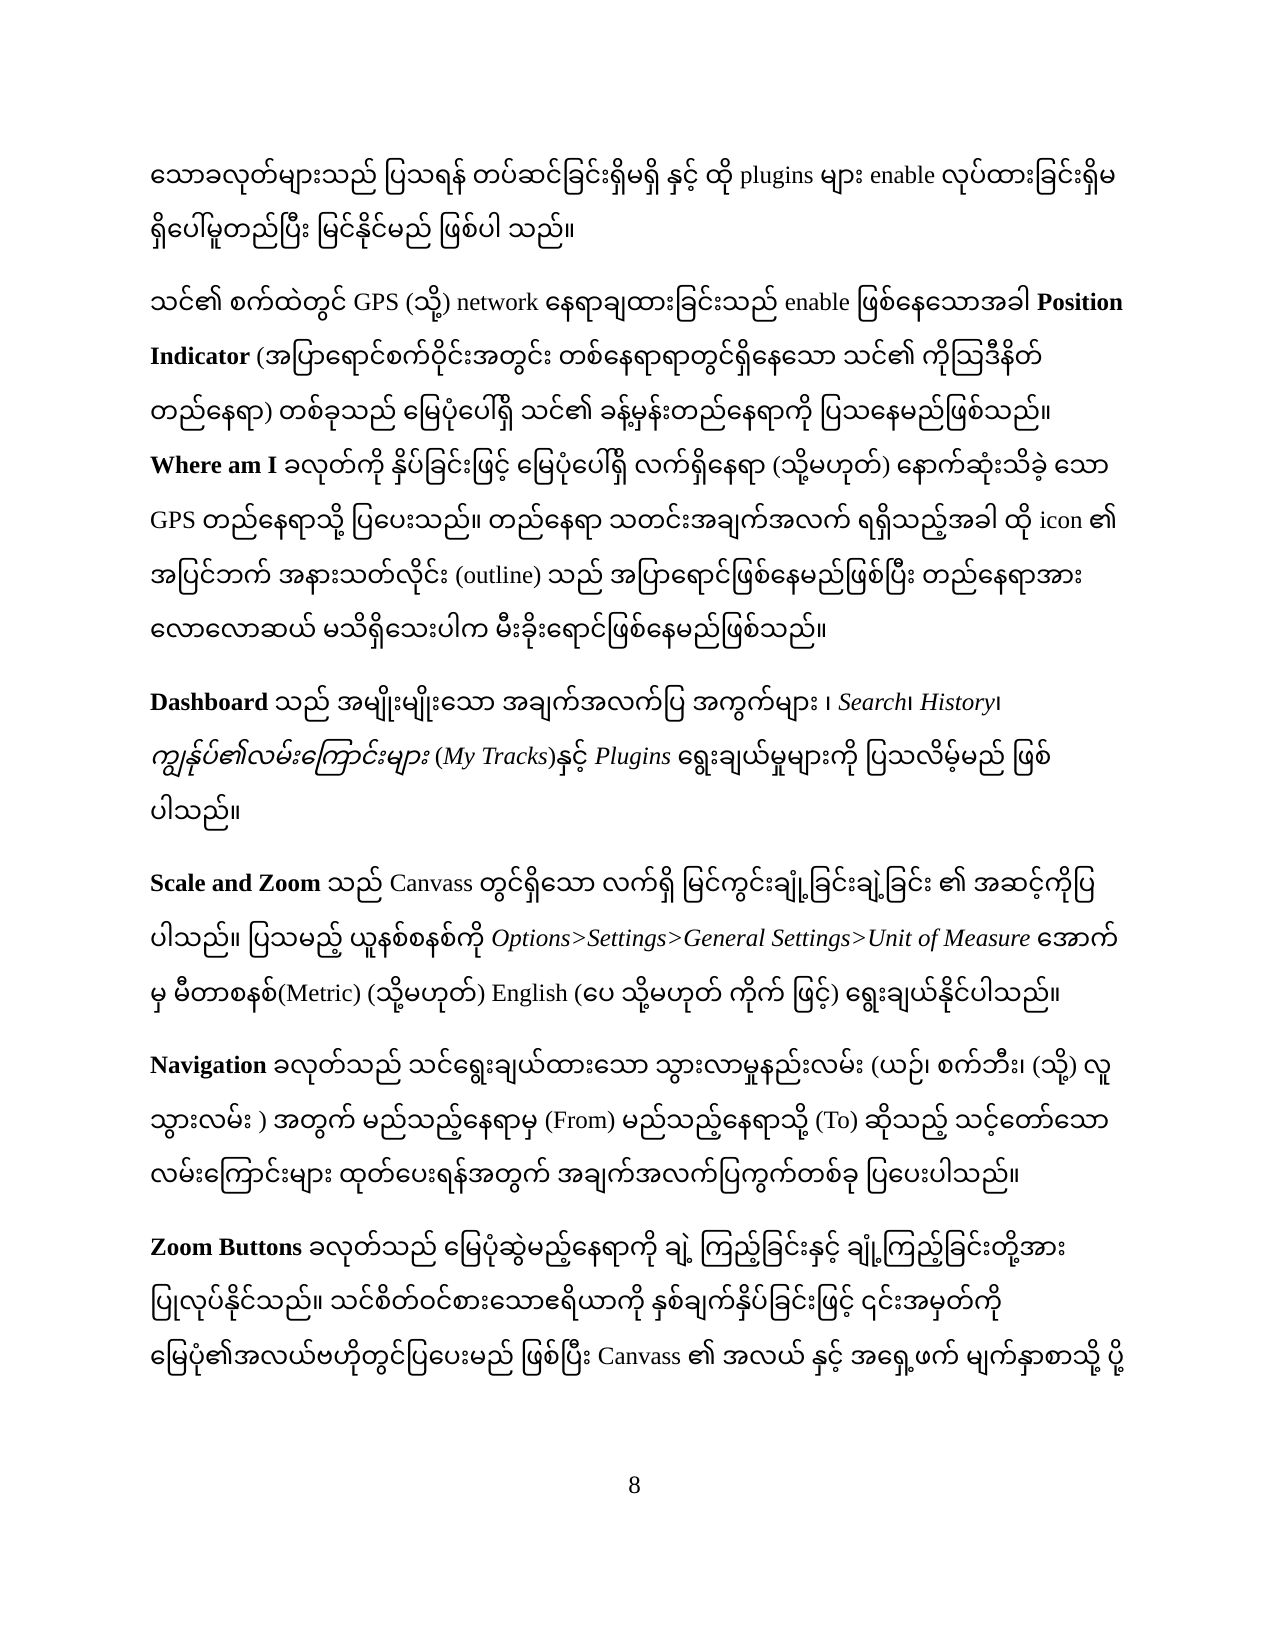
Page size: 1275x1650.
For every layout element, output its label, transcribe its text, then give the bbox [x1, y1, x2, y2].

text Zoom Buttons ခလုတ်သည် မြေပုံဆွဲမည့်နေရာကို ချဲ့ ကြည့်ခြင်းနှင့် ချုံ့ကြည့်ခြင်းတို့အား ပြုလုပ်နိုင်သည်။ သင်စိတ်ဝင်စားသောဧရိယာကို နှစ်ချက်နှိပ်ခြင်းဖြင့် ၎င်းအမှတ်ကို မြေပုံ၏အလယ်ဗဟိုတွင်ပြပေးမည် ဖြစ်ပြီး Canvass ၏ အလယ် နှင့် အရှေ့ဖက် မျက်နှာစာသို့ ပို့ [150, 1222, 1125, 1386]
text Dashboard သည် အမျိုးမျိုးသော အချက်အလက်ပြ အကွက်များ ၊ Search၊ History၊ ကျွန်ုပ်၏လမ်းကြောင်းများ (My Tracks)နှင့် Plugins ရွေးချယ်မှုများကို ပြသလိမ့်မည် ဖြစ်ပါသည်။ [150, 677, 1125, 841]
text Scale and Zoom သည် Canvass တွင်ရှိသော လက်ရှိ မြင်ကွင်းချုံ့ခြင်းချဲ့ခြင်း ၏ အဆင့်ကိုပြပါသည်။ ပြသမည့် ယူနစ်စနစ်ကို Options>Settings>General Settings>Unit of Measure အောက်မှ မီတာစနစ်(Metric) (သို့မဟုတ်) English (ပေ သို့မဟုတ် ကိုက် ဖြင့်) ရွေးချယ်နိုင်ပါသည်။ [150, 859, 1125, 1022]
text Navigation ခလုတ်သည် သင်ရွေးချယ်ထားသော သွားလာမှုနည်းလမ်း (ယဉ်၊ စက်ဘီး၊ (သို့) လူသွားလမ်း ) အတွက် မည်သည့်နေရာမှ (From) မည်သည့်နေရာသို့ (To) ဆိုသည့် သင့်တော်သော လမ်းကြောင်းများ ထုတ်ပေးရန်အတွက် အချက်အလက်ပြကွက်တစ်ခု ပြပေးပါသည်။ [150, 1040, 1125, 1204]
text သောခလုတ်များသည် ပြသရန် တပ်ဆင်ခြင်းရှိမရှိ နှင့် ထို plugins များ enable လုပ်ထားခြင်းရှိမရှိပေါ်မူတည်ပြီး မြင်နိုင်မည် ဖြစ်ပါ သည်။ [150, 150, 1125, 259]
text သင်၏ စက်ထဲတွင် GPS (သို့) network နေရာချထားခြင်းသည် enable ဖြစ်နေသောအခါ Position Indicator (အပြာရောင်စက်ဝိုင်းအတွင်း တစ်နေရာရာတွင်ရှိနေသော သင်၏ ကိုသြဒီနိတ်တည်နေရာ) တစ်ခုသည် မြေပုံပေါ်ရှိ သင်၏ ခန့်မှန်းတည်နေရာကို ပြသနေမည်ဖြစ်သည်။ Where am I ခလုတ်ကို နှိပ်ခြင်းဖြင့် မြေပုံပေါ်ရှိ လက်ရှိနေရာ (သို့မဟုတ်) နောက်ဆုံးသိခဲ့ သော GPS တည်နေရာသို့ ပြပေးသည်။ တည်နေရာ သတင်းအချက်အလက် ရရှိသည့်အခါ ထို icon ၏ အပြင်ဘက် အနားသတ်လိုင်း (outline) သည် အပြာရောင်ဖြစ်နေမည်ဖြစ်ပြီး တည်နေရာအား လောလောဆယ် မသိရှိသေးပါက မီးခိုးရောင်ဖြစ်နေမည်ဖြစ်သည်။ [150, 277, 1125, 659]
